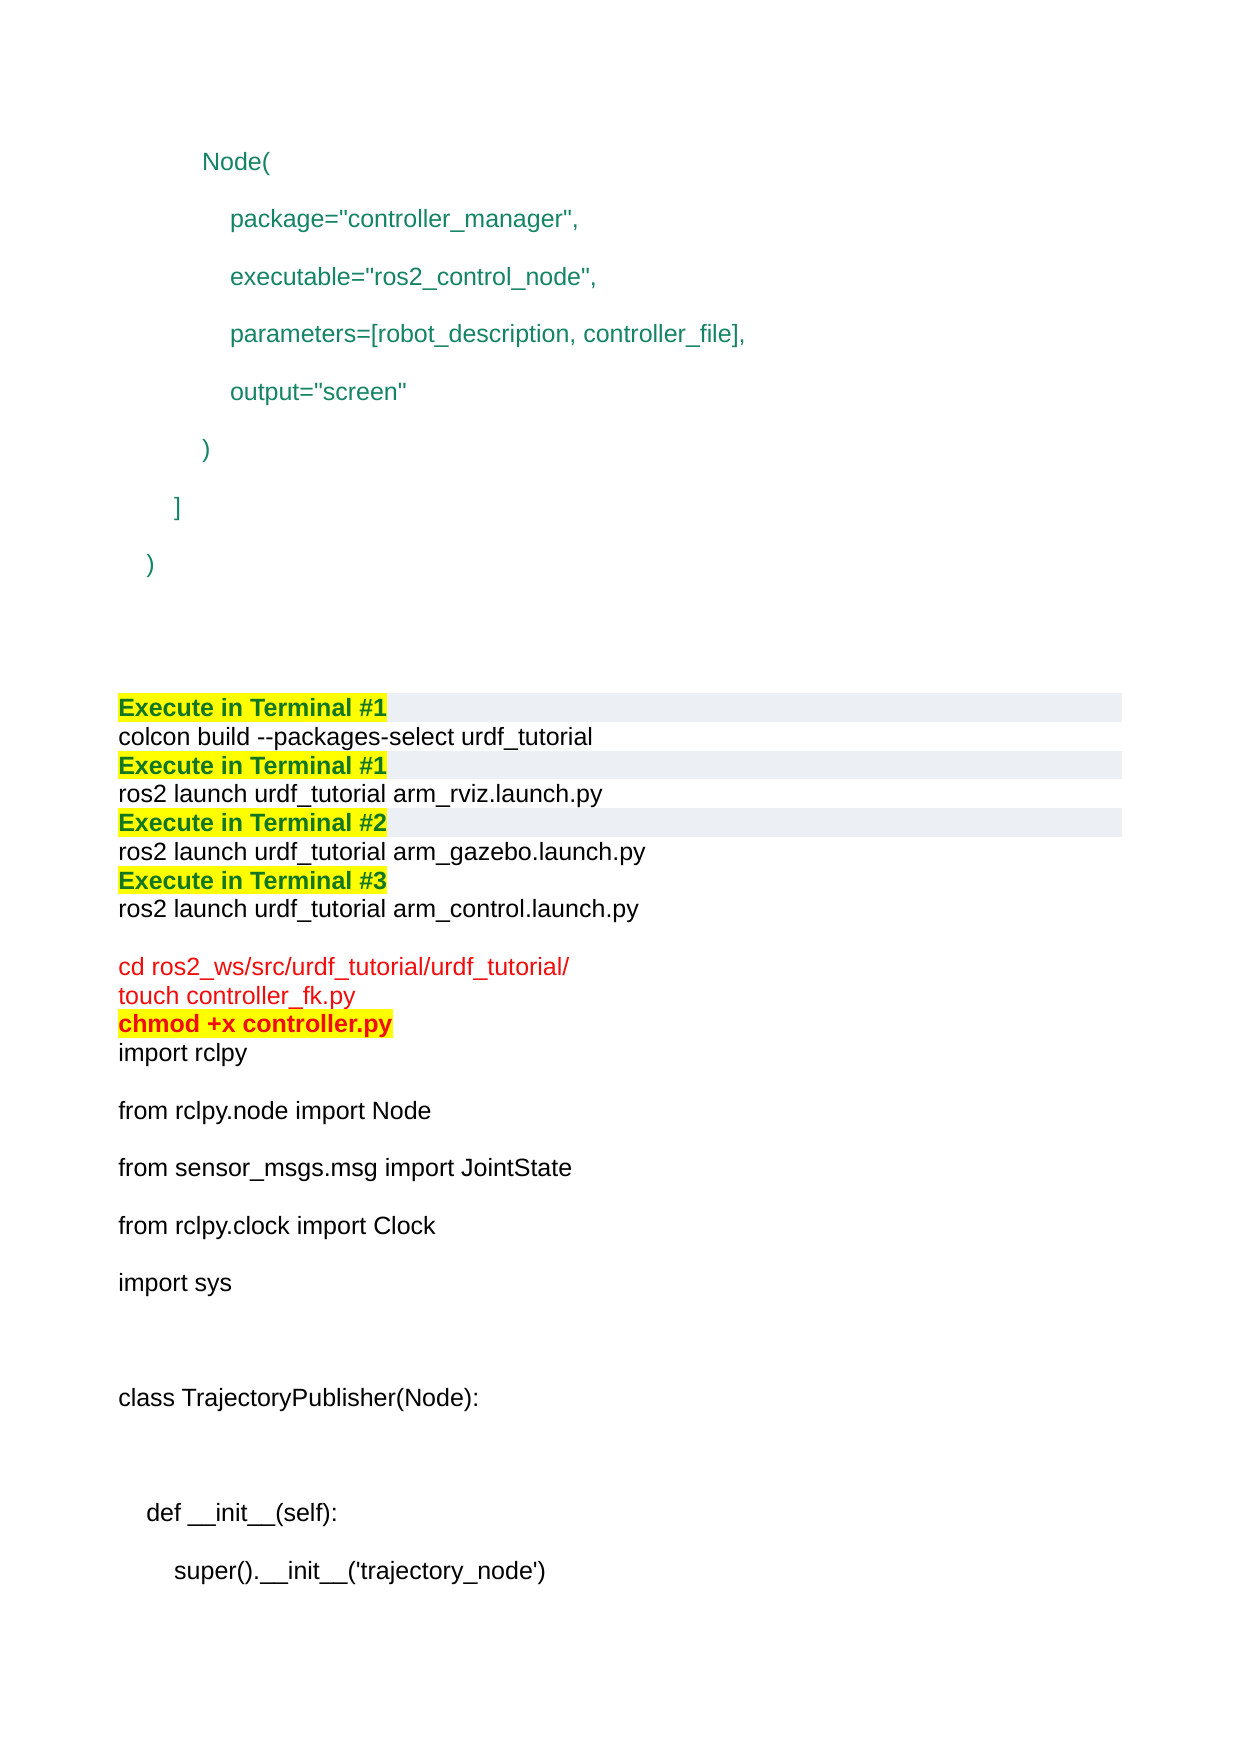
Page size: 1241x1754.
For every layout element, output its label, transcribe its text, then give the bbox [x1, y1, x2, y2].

text ros2 launch urdf_tutorial arm_control.launch.py [118, 894, 1122, 923]
text from rclpy.clock import Clock [118, 1211, 1122, 1239]
text touch controller_fk.py [118, 981, 1122, 1009]
text parameters=[robot_description, controller_file], [118, 319, 1122, 348]
text ros2 launch urdf_tutorial arm_rviz.launch.py [118, 779, 1122, 808]
text package="controller_manager", [118, 204, 1122, 233]
text Node( [118, 147, 1122, 176]
text executable="ros2_control_node", [118, 262, 1122, 291]
text ] [118, 492, 1122, 521]
text colcon build --packages-select urdf_tutorial [118, 722, 1122, 751]
text cd ros2_ws/src/urdf_tutorial/urdf_tutorial/ [118, 952, 1122, 981]
text from rclpy.node import Node [118, 1096, 1122, 1124]
text class TrajectoryPublisher(Node): [118, 1383, 1122, 1412]
text from sensor_msgs.msg import JointState [118, 1153, 1122, 1182]
text import sys [118, 1268, 1122, 1297]
text ) [118, 549, 1122, 578]
text Execute in Terminal #2 [118, 808, 1122, 837]
text Execute in Terminal #1 [118, 751, 1122, 779]
text Execute in Terminal #1 [118, 693, 1122, 722]
text super().__init__('trajectory_node') [118, 1556, 1122, 1584]
text import rclpy [118, 1038, 1122, 1067]
text ) [118, 434, 1122, 463]
text chmod +x controller.py [118, 1009, 1122, 1038]
text def __init__(self): [118, 1498, 1122, 1527]
text output="screen" [118, 377, 1122, 406]
text Execute in Terminal #3 [118, 866, 1122, 894]
text ros2 launch urdf_tutorial arm_gazebo.launch.py [118, 837, 1122, 866]
